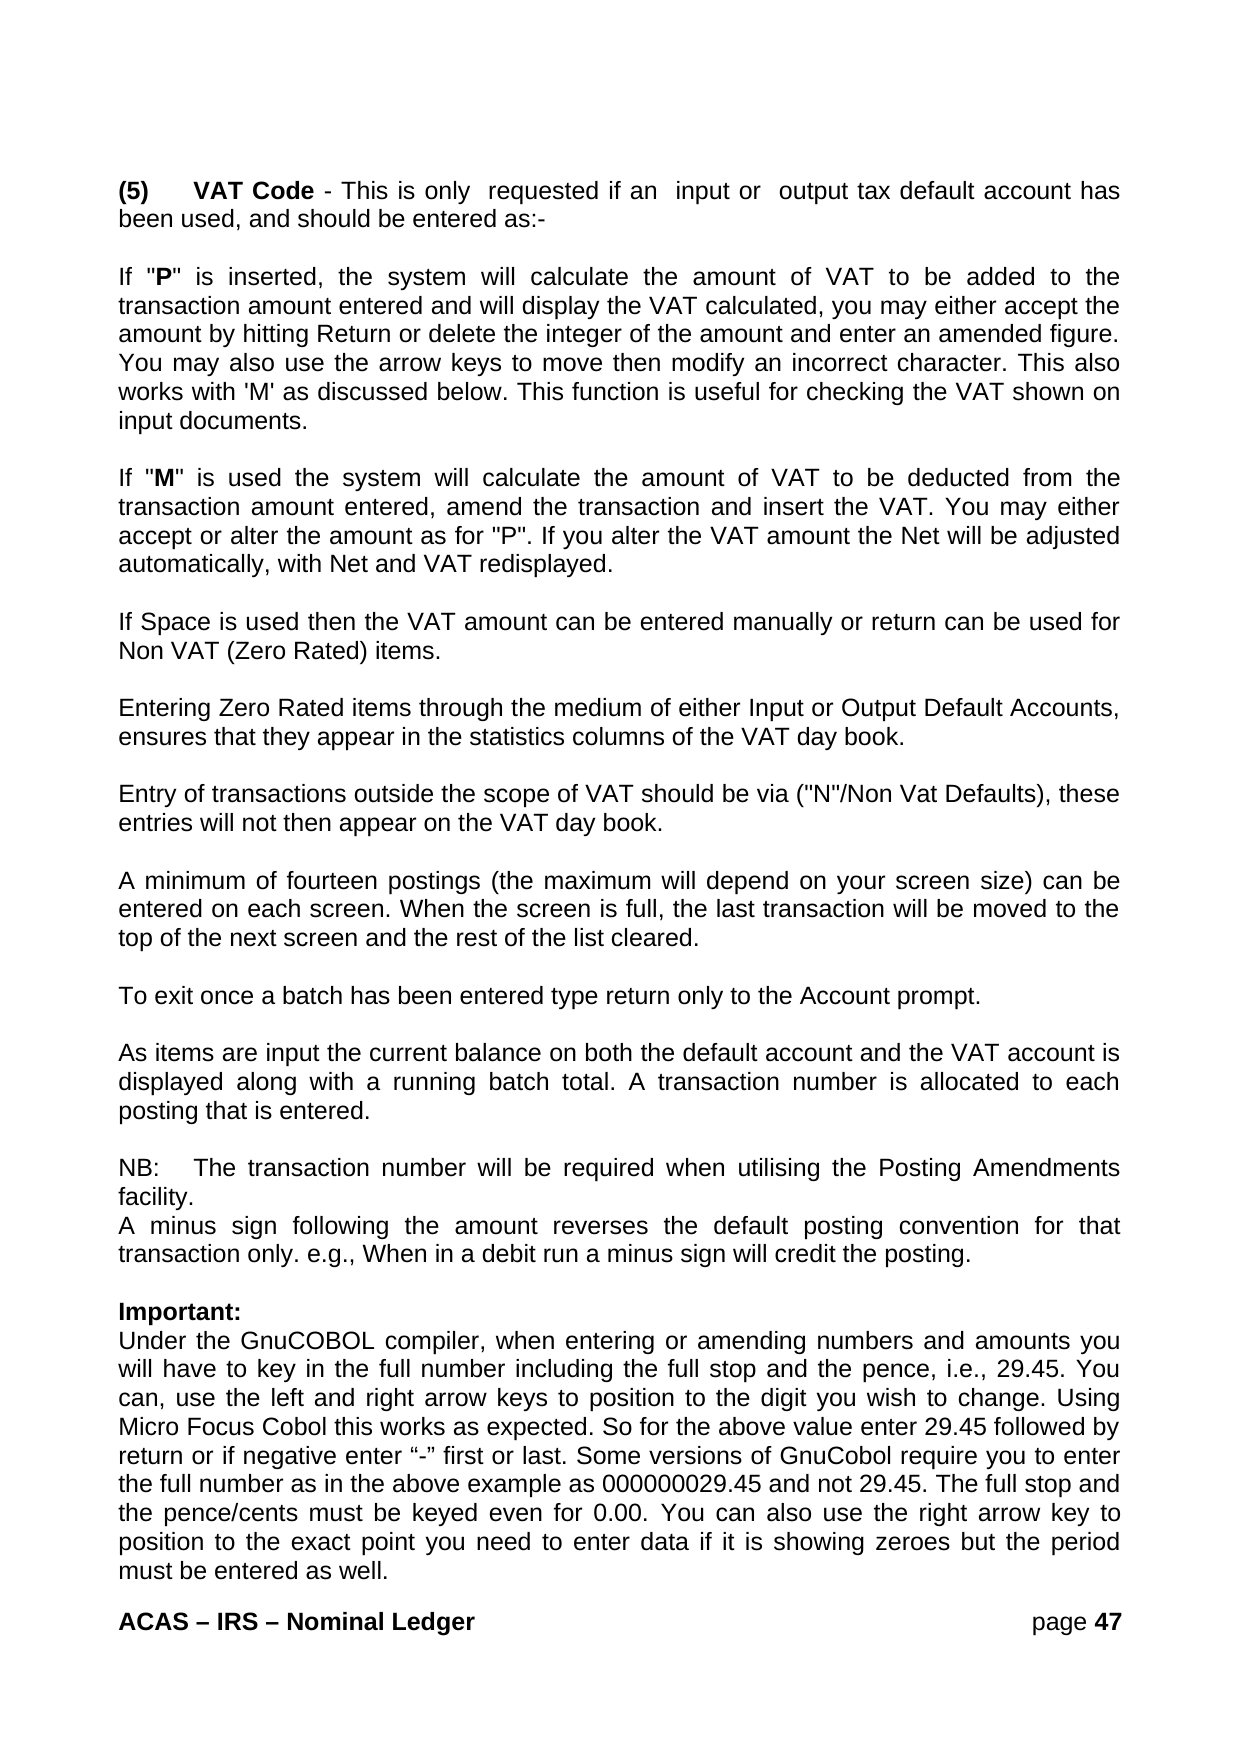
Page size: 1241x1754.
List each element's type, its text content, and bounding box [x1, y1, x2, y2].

text Entry of transactions outside the scope of VAT should be via ("N"/Non Vat Defaults), these entries will not then appear on the VAT day book. [118, 779, 1122, 837]
text If "M" is used the system will calculate the amount of VAT to be deducted from the transaction amount entered, amend the transaction and insert the VAT. You may either accept or alter the amount as for "P". If you alter the VAT amount the Net will be adjusted automatically, with Net and VAT redisplayed. [118, 463, 1122, 578]
text Under the GnuCOBOL compiler, when entering or amending numbers and amounts you will have to key in the full number including the full stop and the pence, i.e., 29.45. You can, use the left and right arrow keys to position to the digit you wish to change. Using Micro Focus Cobol this works as expected. So for the above value enter 29.45 followed by return or if negative enter “-” first or last. Some versions of GnuCobol require you to enter the full number as in the above example as 000000029.45 and not 29.45. The full stop and the pence/cents must be keyed even for 0.00. You can also use the right arrow key to position to the exact point you need to enter data if it is showing zeroes but the period must be entered as well. [118, 1326, 1122, 1584]
text If Space is used then the VAT amount can be entered manually or return can be used for Non VAT (Zero Rated) items. [118, 607, 1122, 664]
text If "P" is inserted, the system will calculate the amount of VAT to be added to the transaction amount entered and will display the VAT calculated, you may either accept the amount by hitting Return or delete the integer of the amount and enter an amended figure. You may also use the arrow keys to move then modify an incorrect character. This also works with 'M' as discussed below. This function is useful for checking the VAT shown on input documents. [118, 262, 1122, 434]
text As items are input the current balance on both the default account and the VAT account is displayed along with a running batch total. A transaction number is allocated to each posting that is entered. [118, 1038, 1122, 1124]
text A minimum of fourteen postings (the maximum will depend on your screen size) can be entered on each screen. When the screen is full, the last transaction will be moved to the top of the next screen and the rest of the list cleared. [118, 866, 1122, 952]
text NB: The transaction number will be required when utilising the Posting Amendments facility. [118, 1153, 1122, 1211]
text (5) VAT Code - This is only requested if an input or output tax default account has been used, and should be entered as:- [118, 176, 1122, 233]
text To exit once a batch has been entered type return only to the Account prompt. [118, 981, 1122, 1009]
text Entering Zero Rated items through the medium of either Input or Output Default Accounts, ensures that they appear in the statistics columns of the VAT day book. [118, 693, 1122, 751]
text A minus sign following the amount reverses the default posting convention for that transaction only. e.g., When in a debit run a minus sign will credit the posting. [118, 1211, 1122, 1268]
text Important: [118, 1297, 1122, 1326]
